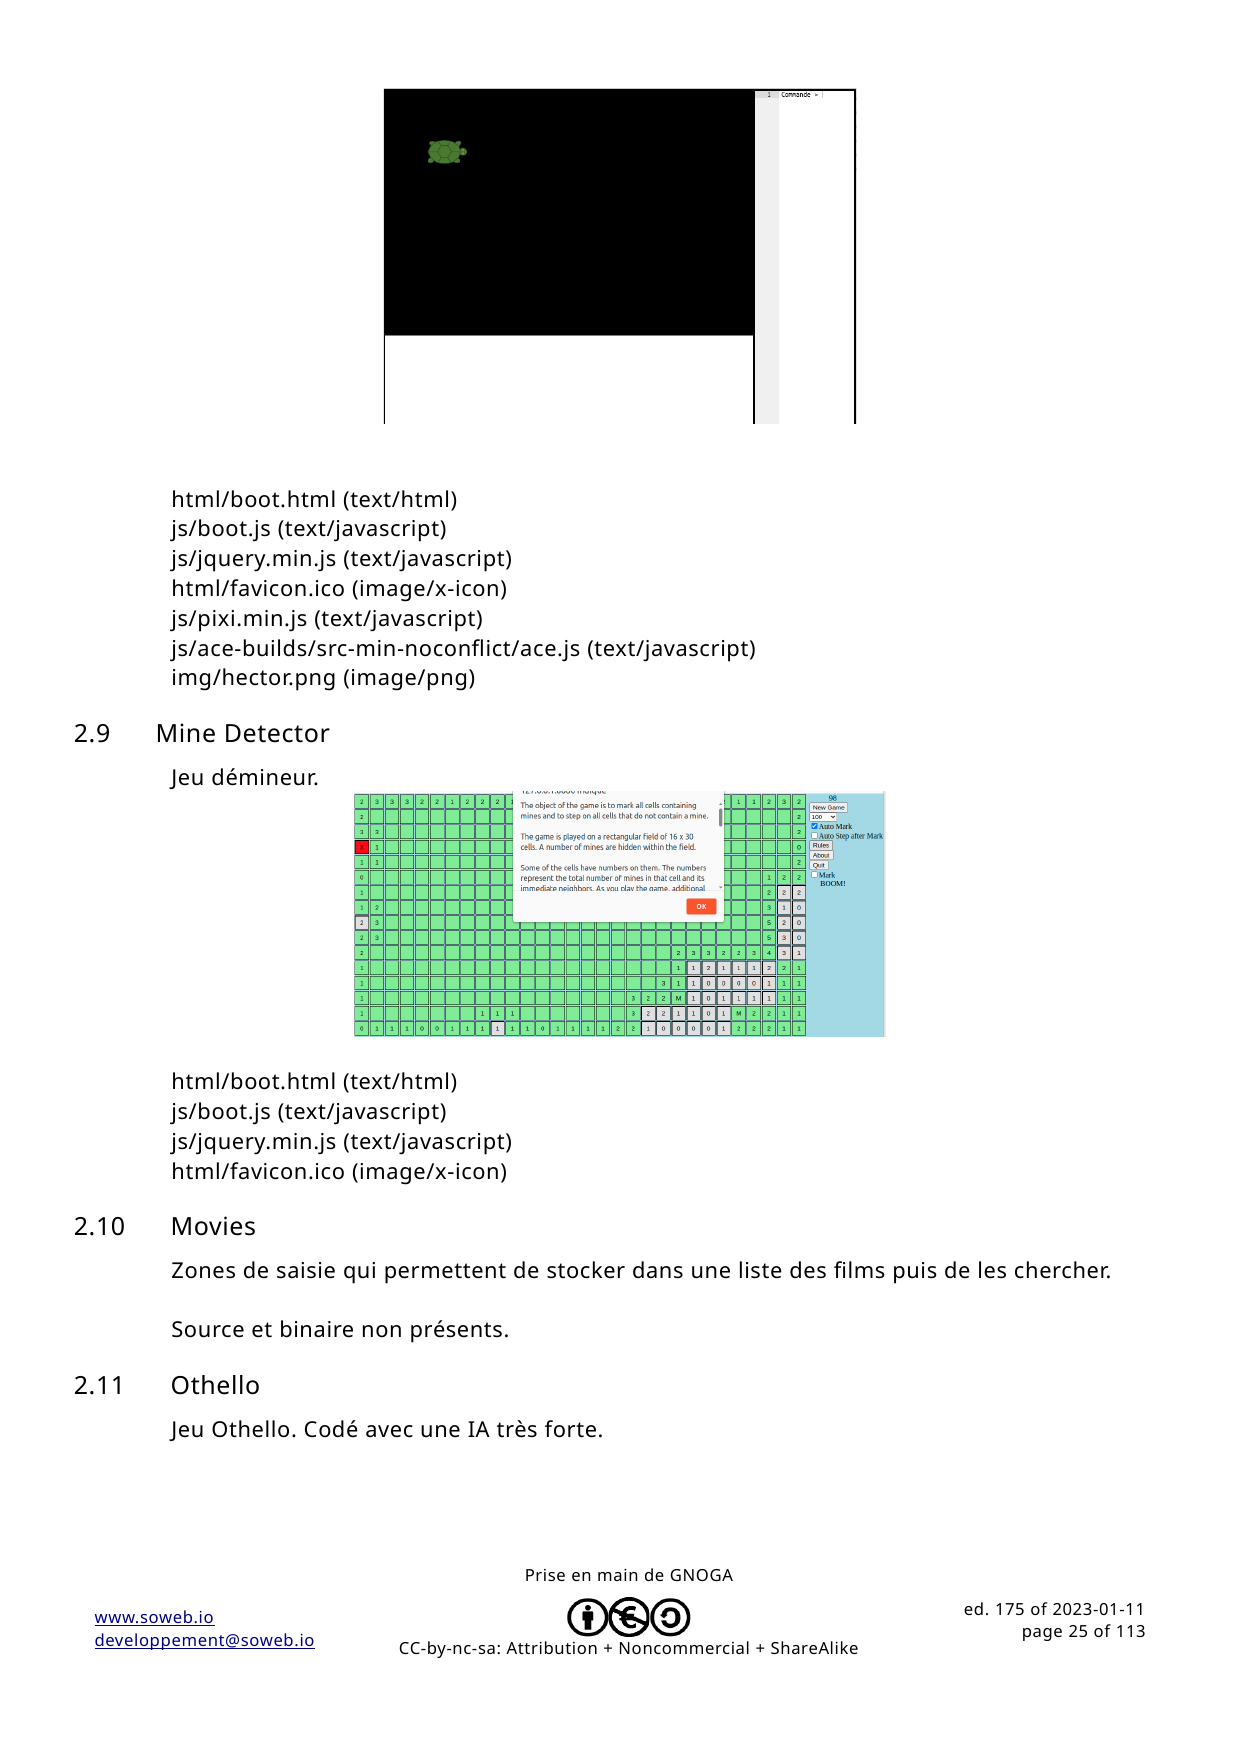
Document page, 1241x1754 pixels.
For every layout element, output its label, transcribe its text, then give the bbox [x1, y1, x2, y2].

text html/boot.html (text/html) [171, 1066, 1152, 1096]
text img/hector.png (image/png) [171, 662, 1152, 692]
text js/jquery.min.js (text/javascript) [171, 1126, 1152, 1156]
text js/pixi.min.js (text/javascript) [171, 603, 1152, 632]
text Jeu démineur. [171, 762, 1152, 791]
picture [566, 1597, 691, 1637]
text js/jquery.min.js (text/javascript) [171, 543, 1152, 573]
picture [383, 88, 857, 424]
picture [354, 791, 886, 1037]
text js/boot.js (text/javascript) [171, 1096, 1152, 1126]
text js/boot.js (text/javascript) [171, 513, 1152, 543]
text html/favicon.ico (image/x-icon) [171, 1156, 1152, 1185]
subtitle Othello [74, 1368, 1152, 1402]
text Source et binaire non présents. [171, 1314, 1152, 1344]
subtitle Movies [74, 1209, 1152, 1243]
text js/ace-builds/src-min-noconflict/ace.js (text/javascript) [171, 632, 1152, 662]
text html/boot.html (text/html) [171, 483, 1152, 513]
subtitle Mine Detector [74, 716, 1152, 750]
text Jeu Othello. Codé avec une IA très forte. [171, 1414, 1152, 1443]
text html/favicon.ico (image/x-icon) [171, 573, 1152, 603]
text Zones de saisie qui permettent de stocker dans une liste des films puis de les chercher. [171, 1255, 1152, 1285]
